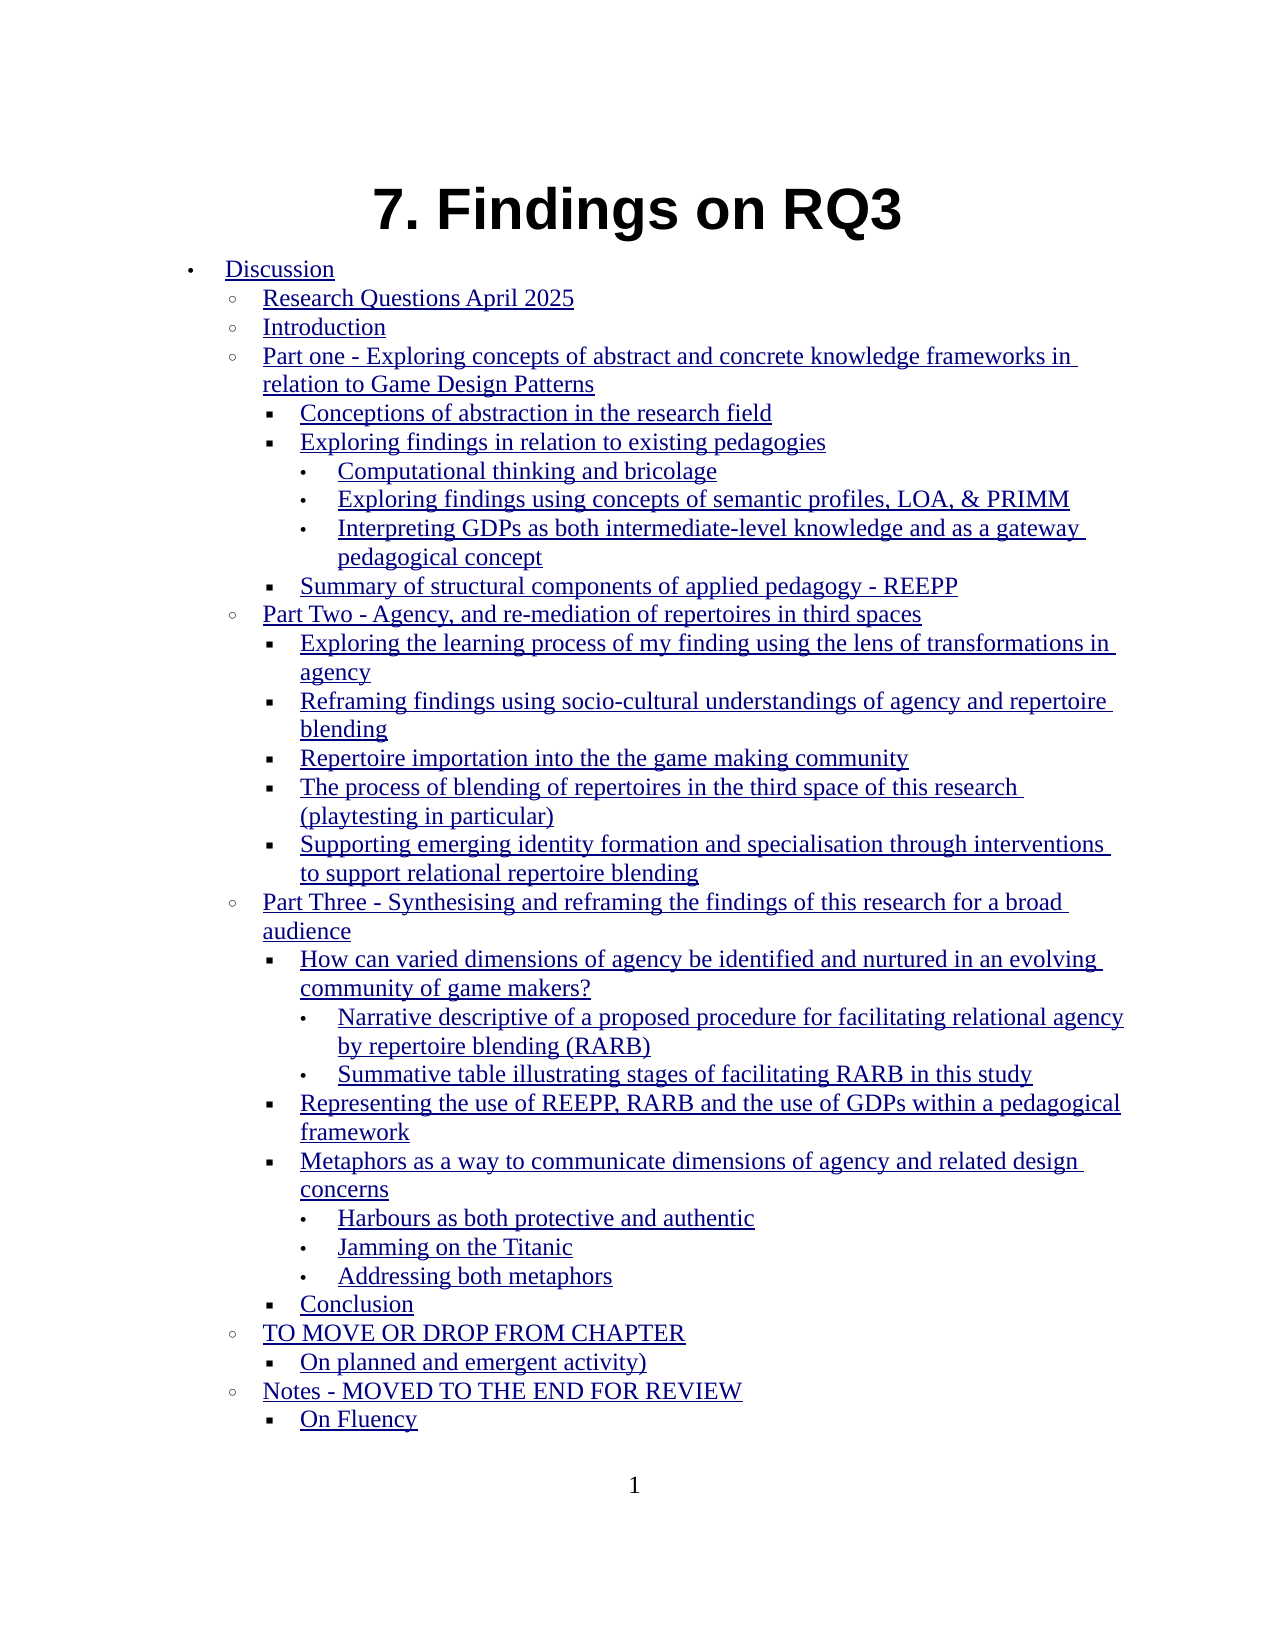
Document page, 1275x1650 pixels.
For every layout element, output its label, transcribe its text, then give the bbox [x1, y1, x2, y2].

list Exploring the learning process of my finding using the lens of transformations in agency [262, 628, 1125, 686]
list Research Questions April 2025 [225, 283, 1125, 312]
list Supporting emerging identity formation and specialisation through interventions to support relational repertoire blending [262, 829, 1125, 887]
list On planned and emergent activity) [262, 1347, 1125, 1376]
list Summative table illustrating stages of facilitating RARB in this study [300, 1059, 1125, 1088]
list Conclusion [262, 1289, 1125, 1318]
list Interpreting GDPs as both intermediate-level knowledge and as a gateway pedagogical concept [300, 513, 1125, 571]
list Computational thinking and bricolage [300, 456, 1125, 484]
list Conceptions of abstraction in the research field [262, 398, 1125, 427]
list Narrative descriptive of a proposed procedure for facilitating relational agency by repertoire blending (RARB) [300, 1002, 1125, 1059]
list Part one - Exploring concepts of abstract and concrete knowledge frameworks in relation to Game Design Patterns [225, 341, 1125, 398]
list Representing the use of REEPP, RARB and the use of GDPs within a pedagogical framework [262, 1088, 1125, 1146]
list Addressing both metaphors [300, 1261, 1125, 1289]
list The process of blending of repertoires in the third space of this research (playtesting in particular) [262, 772, 1125, 829]
list Harbours as both protective and authentic [300, 1203, 1125, 1232]
list Notes - MOVED TO THE END FOR REVIEW [225, 1376, 1125, 1404]
list Reframing findings using socio-cultural understandings of agency and repertoire blending [262, 686, 1125, 743]
title 7. Findings on RQ3 [150, 175, 1125, 242]
list Repertoire importation into the the game making community [262, 743, 1125, 772]
list TO MOVE OR DROP FROM CHAPTER [225, 1318, 1125, 1347]
list Part Three - Synthesising and reframing the findings of this research for a broad audience [225, 887, 1125, 944]
list Jamming on the Titanic [300, 1232, 1125, 1261]
list How can varied dimensions of agency be identified and nurtured in an evolving community of game makers? [262, 944, 1125, 1002]
list Part Two - Agency, and re-mediation of repertoires in third spaces [225, 599, 1125, 628]
list Exploring findings in relation to existing pedagogies [262, 427, 1125, 456]
list Metaphors as a way to communicate dimensions of agency and related design concerns [262, 1146, 1125, 1203]
list Introduction [225, 312, 1125, 341]
list Discussion [187, 254, 1125, 283]
list On Fluency [262, 1404, 1125, 1433]
list Summary of structural components of applied pedagogy - REEPP [262, 571, 1125, 599]
list Exploring findings using concepts of semantic profiles, LOA, & PRIMM [300, 484, 1125, 513]
